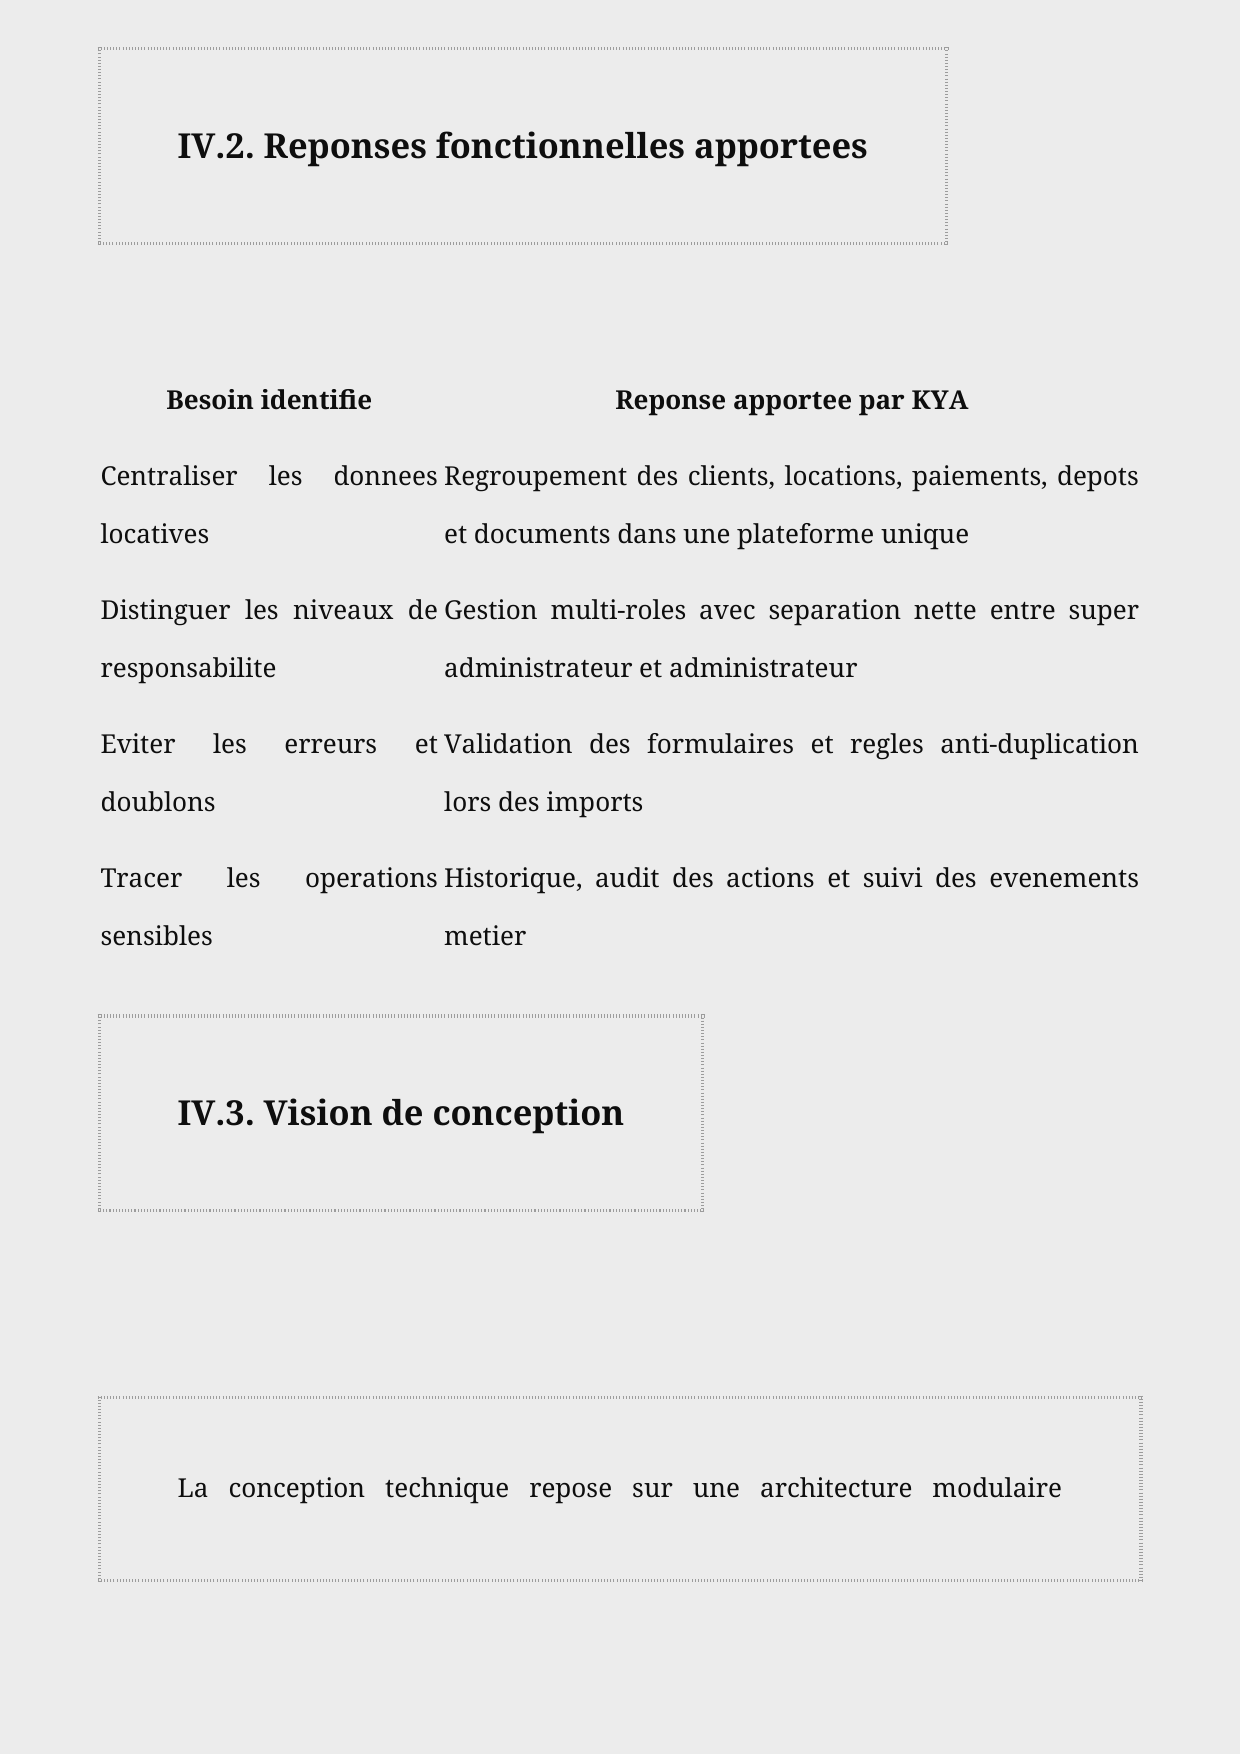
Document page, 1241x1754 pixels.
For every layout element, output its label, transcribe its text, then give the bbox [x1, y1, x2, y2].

text La conception technique repose sur une architecture modulaire [97, 1396, 1143, 1582]
table_cell Regroupement des clients, locations, paiements, depots et documents dans une plateforme unique [441, 455, 1143, 589]
table_cell Distinguer les niveaux de responsabilite [98, 589, 441, 723]
text IV.3. Vision de conception [97, 1014, 1143, 1212]
table_cell Gestion multi-roles avec separation nette entre super administrateur et administrateur [441, 589, 1143, 723]
table_cell Tracer les operations sensibles [98, 857, 441, 991]
table_header Reponse apportee par KYA [441, 378, 1143, 455]
text IV.2. Reponses fonctionnelles apportees [97, 47, 1143, 245]
table_cell Eviter les erreurs et doublons [98, 723, 441, 857]
table_header Besoin identifie [98, 378, 441, 455]
table_cell Validation des formulaires et regles anti-duplication lors des imports [441, 723, 1143, 857]
table_cell Centraliser les donnees locatives [98, 455, 441, 589]
table_cell Historique, audit des actions et suivi des evenements metier [441, 857, 1143, 991]
